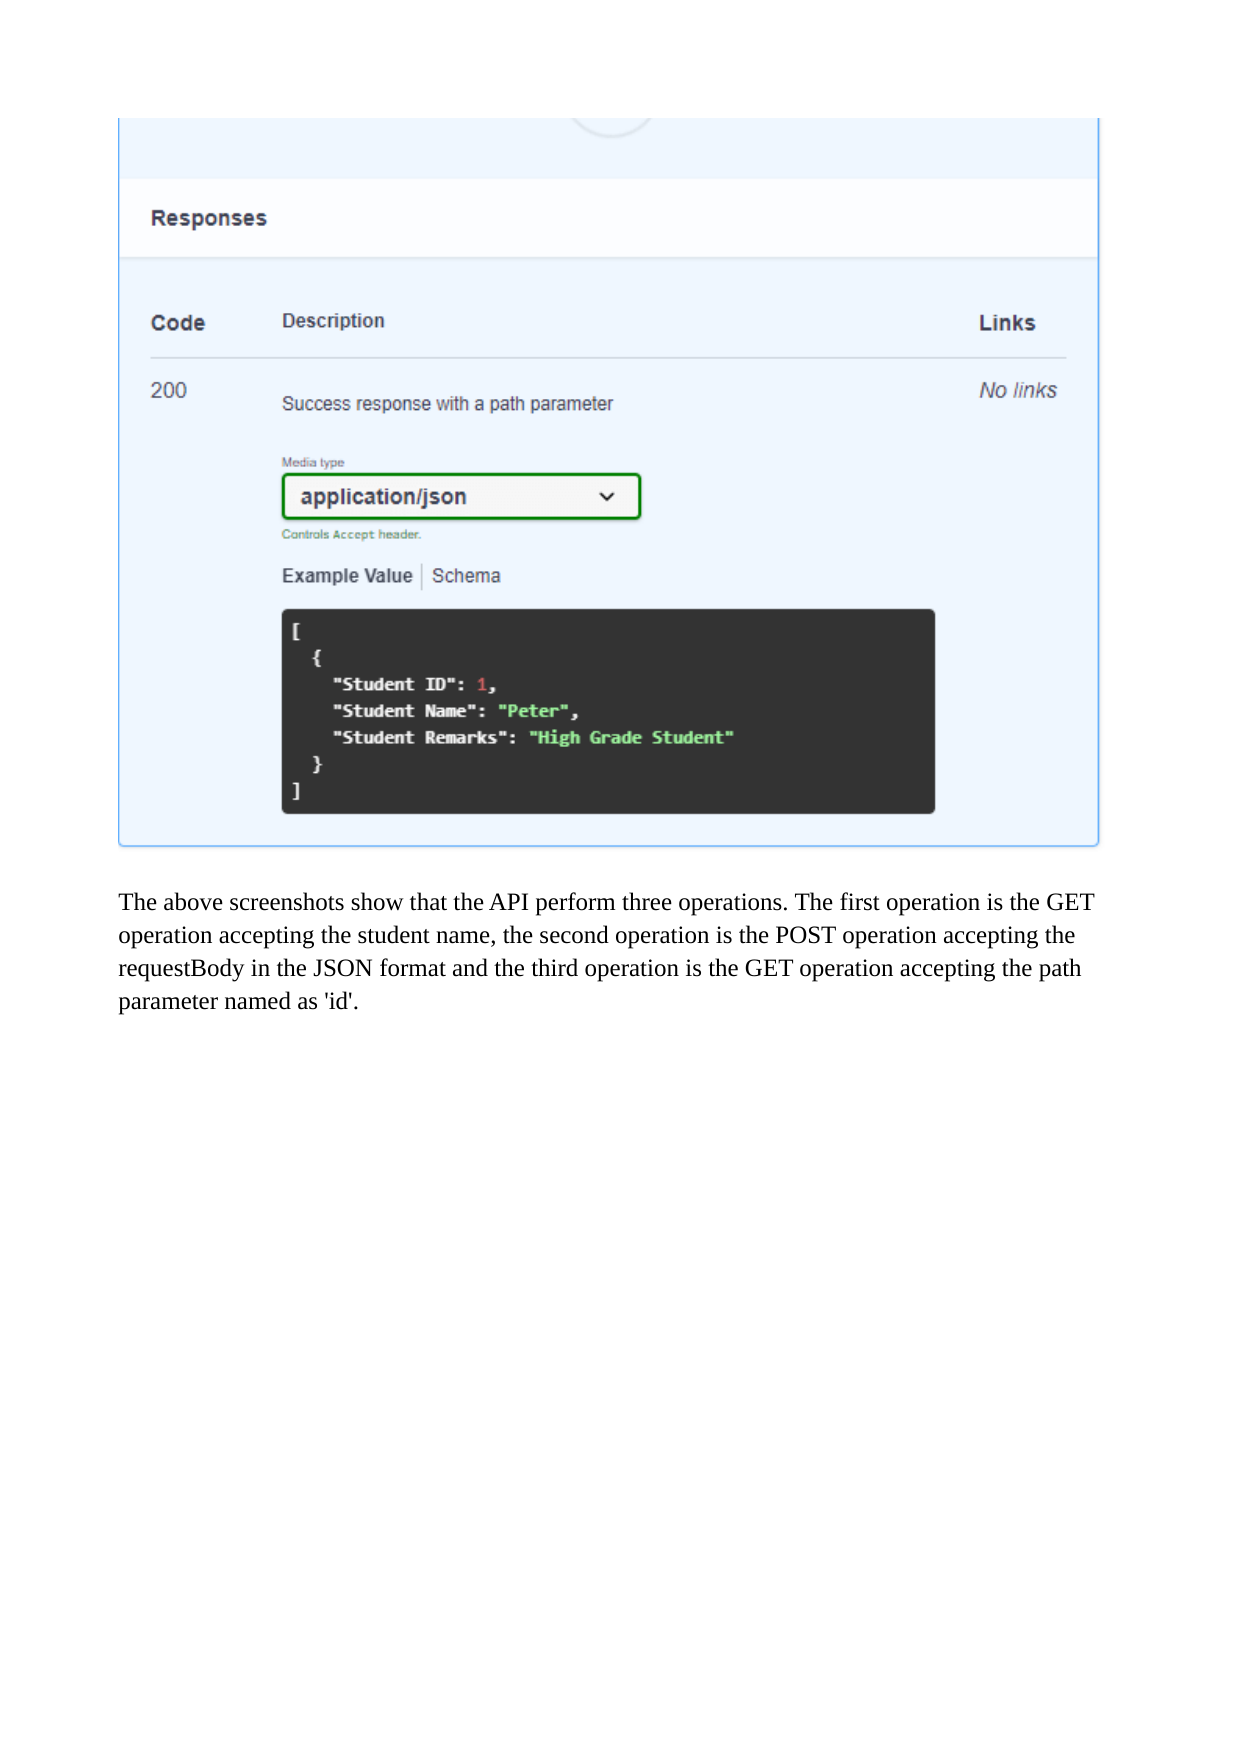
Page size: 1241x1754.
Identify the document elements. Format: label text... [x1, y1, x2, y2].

text The above screenshots show that the API perform three operations. The first operation is the GET operation accepting the student name, the second operation is the POST operation accepting the requestBody in the JSON format and the third operation is the GET operation accepting the path parameter named as 'id'. [118, 887, 1122, 1015]
picture [118, 118, 1112, 869]
